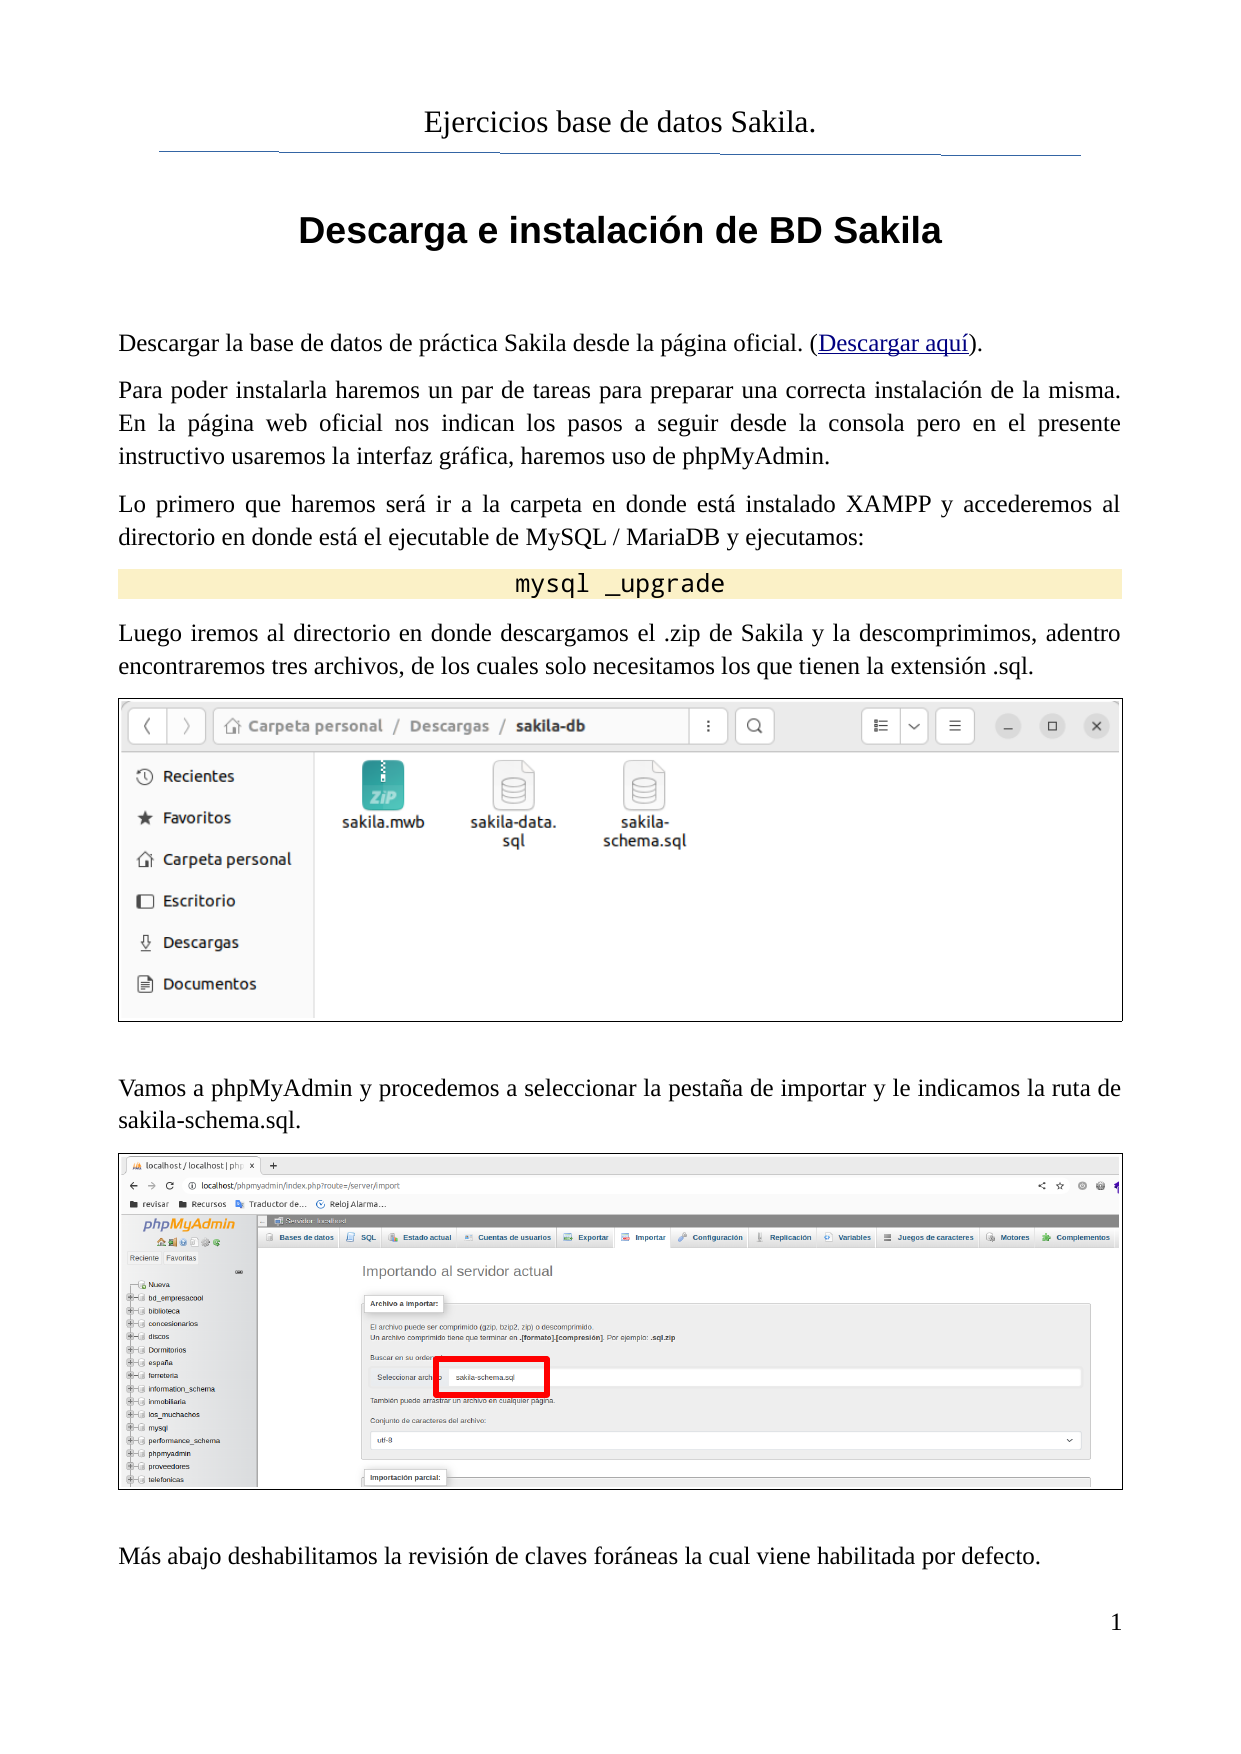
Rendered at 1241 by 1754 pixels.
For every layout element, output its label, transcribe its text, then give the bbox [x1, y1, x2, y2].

picture [121, 701, 1119, 1018]
text mysql _upgrade [118, 569, 1122, 599]
picture [121, 1156, 1119, 1487]
subtitle Descarga e instalación de BD Sakila [118, 208, 1122, 251]
text Lo primero que haremos será ir a la carpeta en donde está instalado XAMPP y accederemos al directorio en donde está el ejecutable de MySQL / MariaDB y ejecutamos: [118, 489, 1122, 551]
text Luego iremos al directorio en donde descargamos el .zip de Sakila y la descomprimimos, adentro encontraremos tres archivos, de los cuales solo necesitamos los que tienen la extensión .sql. [118, 618, 1122, 679]
text Descargar la base de datos de práctica Sakila desde la página oficial. (Descargar aquí). [118, 328, 1122, 356]
text Vamos a phpMyAdmin y procedemos a seleccionar la pestaña de importar y le indicamos la ruta de sakila-schema.sql. [118, 1073, 1122, 1134]
text Para poder instalarla haremos un par de tareas para preparar una correcta instalación de la misma. En la página web oficial nos indican los pasos a seguir desde la consola pero en el presente instructivo usaremos la interfaz gráfica, haremos uso de phpMyAdmin. [118, 375, 1122, 470]
text Más abajo deshabilitamos la revisión de claves foráneas la cual viene habilitada por defecto. [118, 1541, 1122, 1570]
